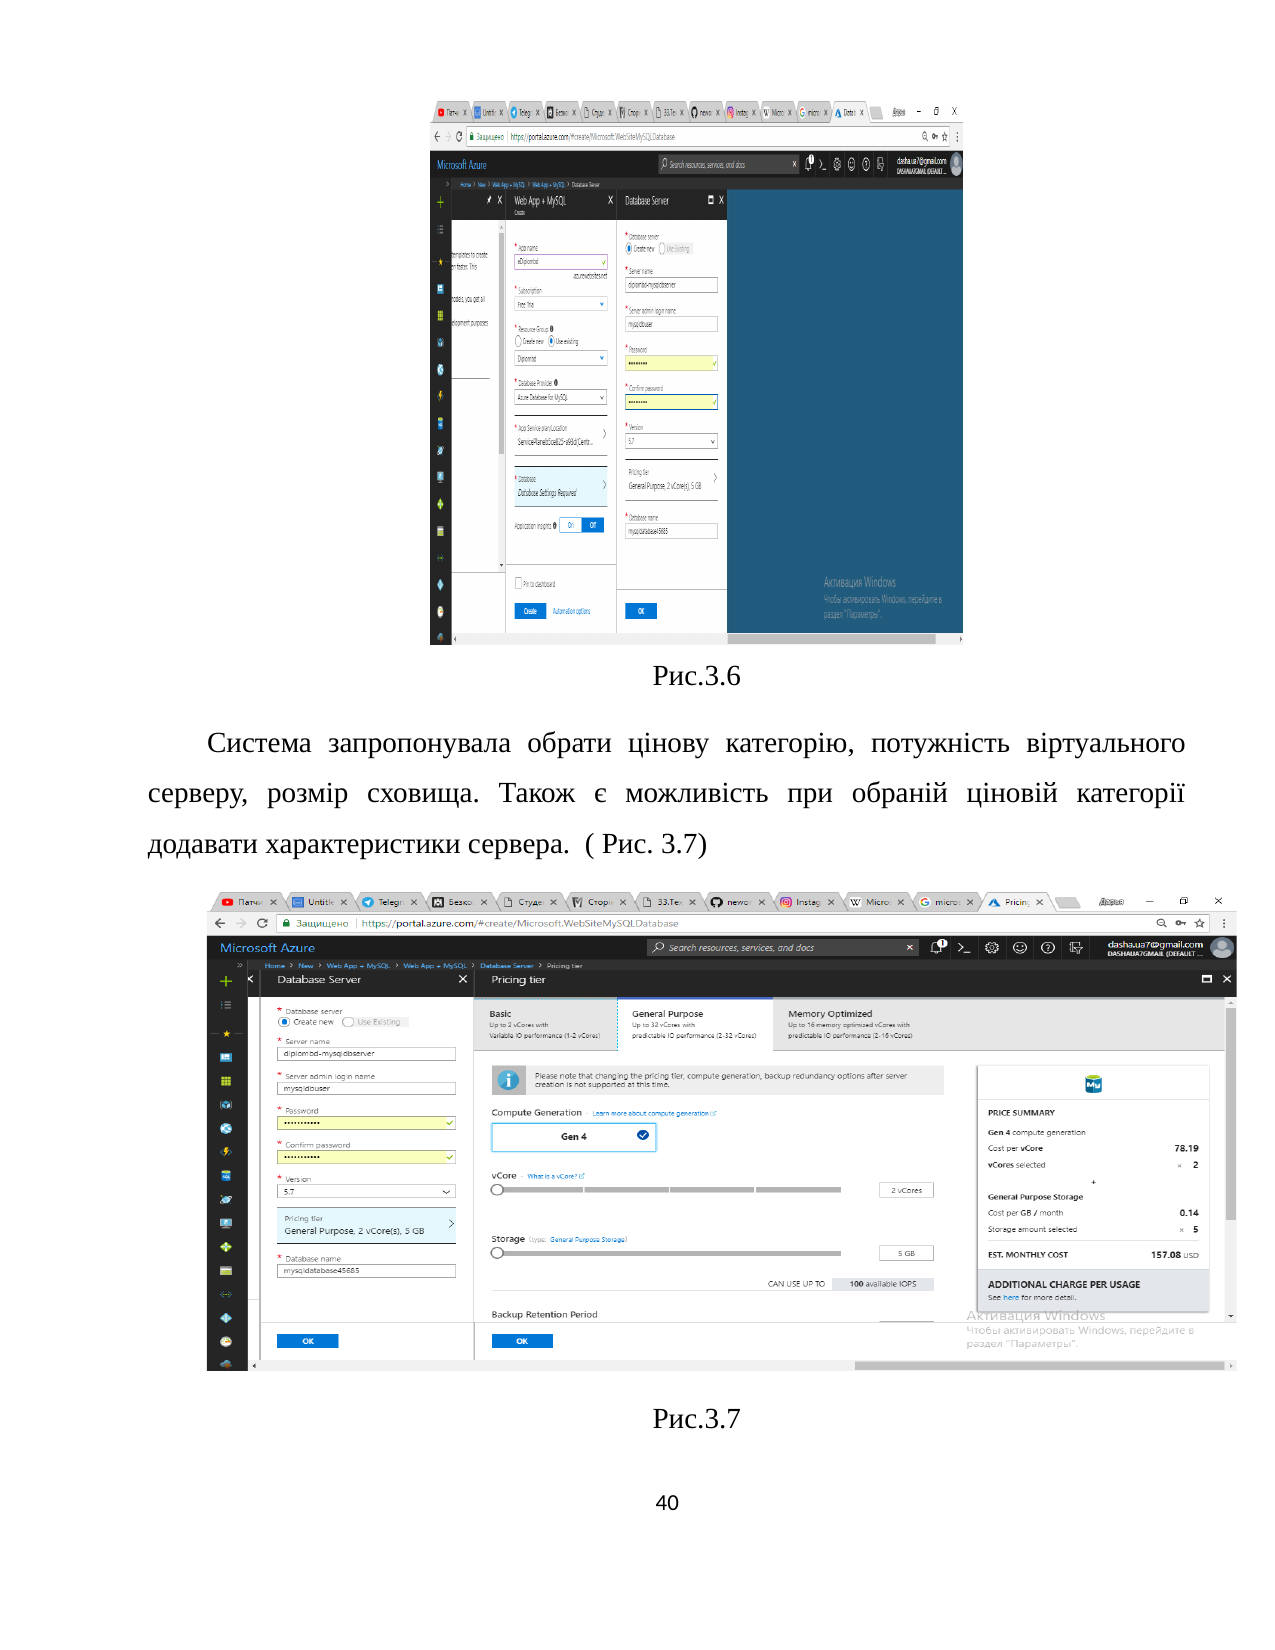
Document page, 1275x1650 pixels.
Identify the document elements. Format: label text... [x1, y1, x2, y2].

text Система запропонувала обрати цінову категорію, потужність віртуального серверу, розмір сховища. Також є можливість при обраній ціновій категорії додавати характеристики сервера. ( Рис. 3.7) [148, 725, 1186, 859]
picture [430, 101, 963, 645]
text Рис.3.6 [148, 658, 1186, 692]
picture [206, 892, 1237, 1371]
text Рис.3.7 [148, 1401, 1186, 1434]
